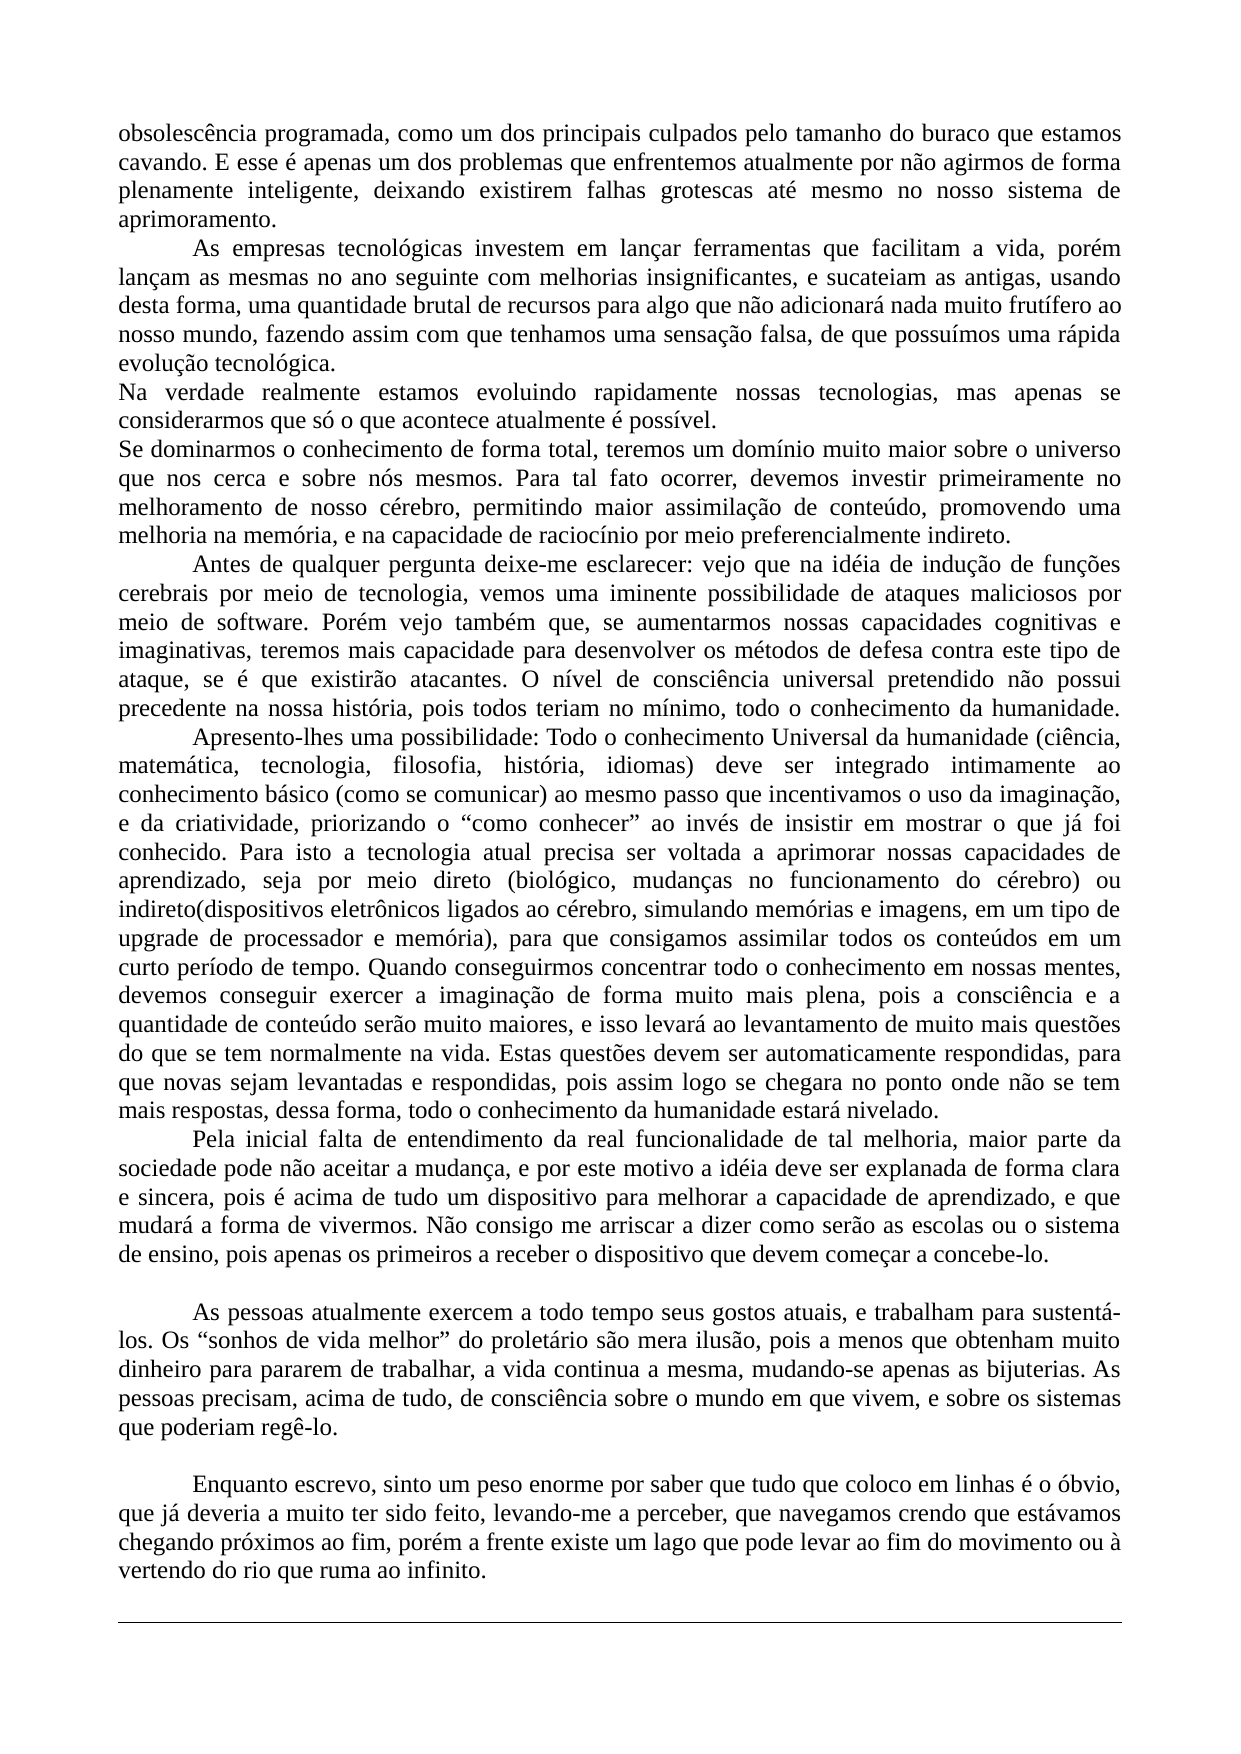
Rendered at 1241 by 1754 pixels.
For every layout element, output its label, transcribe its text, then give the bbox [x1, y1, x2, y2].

text Na verdade realmente estamos evoluindo rapidamente nossas tecnologias, mas apenas se considerarmos que só o que acontece atualmente é possível. [118, 377, 1122, 434]
text Enquanto escrevo, sinto um peso enorme por saber que tudo que coloco em linhas é o óbvio, que já deveria a muito ter sido feito, levando-me a perceber, que navegamos crendo que estávamos chegando próximos ao fim, porém a frente existe um lago que pode levar ao fim do movimento ou à vertendo do rio que ruma ao infinito. [118, 1469, 1122, 1584]
text obsolescência programada, como um dos principais culpados pelo tamanho do buraco que estamos cavando. E esse é apenas um dos problemas que enfrentemos atualmente por não agirmos de forma plenamente inteligente, deixando existirem falhas grotescas até mesmo no nosso sistema de aprimoramento. As empresas tecnológicas investem em lançar ferramentas que facilitam a vida, porém lançam as mesmas no ano seguinte com melhorias insignificantes, e sucateiam as antigas, usando desta forma, uma quantidade brutal de recursos para algo que não adicionará nada muito frutífero ao nosso mundo, fazendo assim com que tenhamos uma sensação falsa, de que possuímos uma rápida evolução tecnológica. [118, 118, 1122, 377]
text Se dominarmos o conhecimento de forma total, teremos um domínio muito maior sobre o universo que nos cerca e sobre nós mesmos. Para tal fato ocorrer, devemos investir primeiramente no melhoramento de nosso cérebro, permitindo maior assimilação de conteúdo, promovendo uma melhoria na memória, e na capacidade de raciocínio por meio preferencialmente indireto. Antes de qualquer pergunta deixe-me esclarecer: vejo que na idéia de indução de funções cerebrais por meio de tecnologia, vemos uma iminente possibilidade de ataques maliciosos por meio de software. Porém vejo também que, se aumentarmos nossas capacidades cognitivas e imaginativas, teremos mais capacidade para desenvolver os métodos de defesa contra este tipo de ataque, se é que existirão atacantes. O nível de consciência universal pretendido não possui precedente na nossa história, pois todos teriam no mínimo, todo o conhecimento da humanidade. Apresento-lhes uma possibilidade: Todo o conhecimento Universal da humanidade (ciência, matemática, tecnologia, filosofia, história, idiomas) deve ser integrado intimamente ao conhecimento básico (como se comunicar) ao mesmo passo que incentivamos o uso da imaginação, e da criatividade, priorizando o “como conhecer” ao invés de insistir em mostrar o que já foi conhecido. Para isto a tecnologia atual precisa ser voltada a aprimorar nossas capacidades de aprendizado, seja por meio direto (biológico, mudanças no funcionamento do cérebro) ou indireto(dispositivos eletrônicos ligados ao cérebro, simulando memórias e imagens, em um tipo de upgrade de processador e memória), para que consigamos assimilar todos os conteúdos em um curto período de tempo. Quando conseguirmos concentrar todo o conhecimento em nossas mentes, devemos conseguir exercer a imaginação de forma muito mais plena, pois a consciência e a quantidade de conteúdo serão muito maiores, e isso levará ao levantamento de muito mais questões do que se tem normalmente na vida. Estas questões devem ser automaticamente respondidas, para que novas sejam levantadas e respondidas, pois assim logo se chegara no ponto onde não se tem mais respostas, dessa forma, todo o conhecimento da humanidade estará nivelado. Pela inicial falta de entendimento da real funcionalidade de tal melhoria, maior parte da sociedade pode não aceitar a mudança, e por este motivo a idéia deve ser explanada de forma clara e sincera, pois é acima de tudo um dispositivo para melhorar a capacidade de aprendizado, e que mudará a forma de vivermos. Não consigo me arriscar a dizer como serão as escolas ou o sistema de ensino, pois apenas os primeiros a receber o dispositivo que devem começar a concebe-lo. [118, 434, 1122, 1268]
text As pessoas atualmente exercem a todo tempo seus gostos atuais, e trabalham para sustentá-los. Os “sonhos de vida melhor” do proletário são mera ilusão, pois a menos que obtenham muito dinheiro para pararem de trabalhar, a vida continua a mesma, mudando-se apenas as bijuterias. As pessoas precisam, acima de tudo, de consciência sobre o mundo em que vivem, e sobre os sistemas que poderiam regê-lo. [118, 1297, 1122, 1469]
